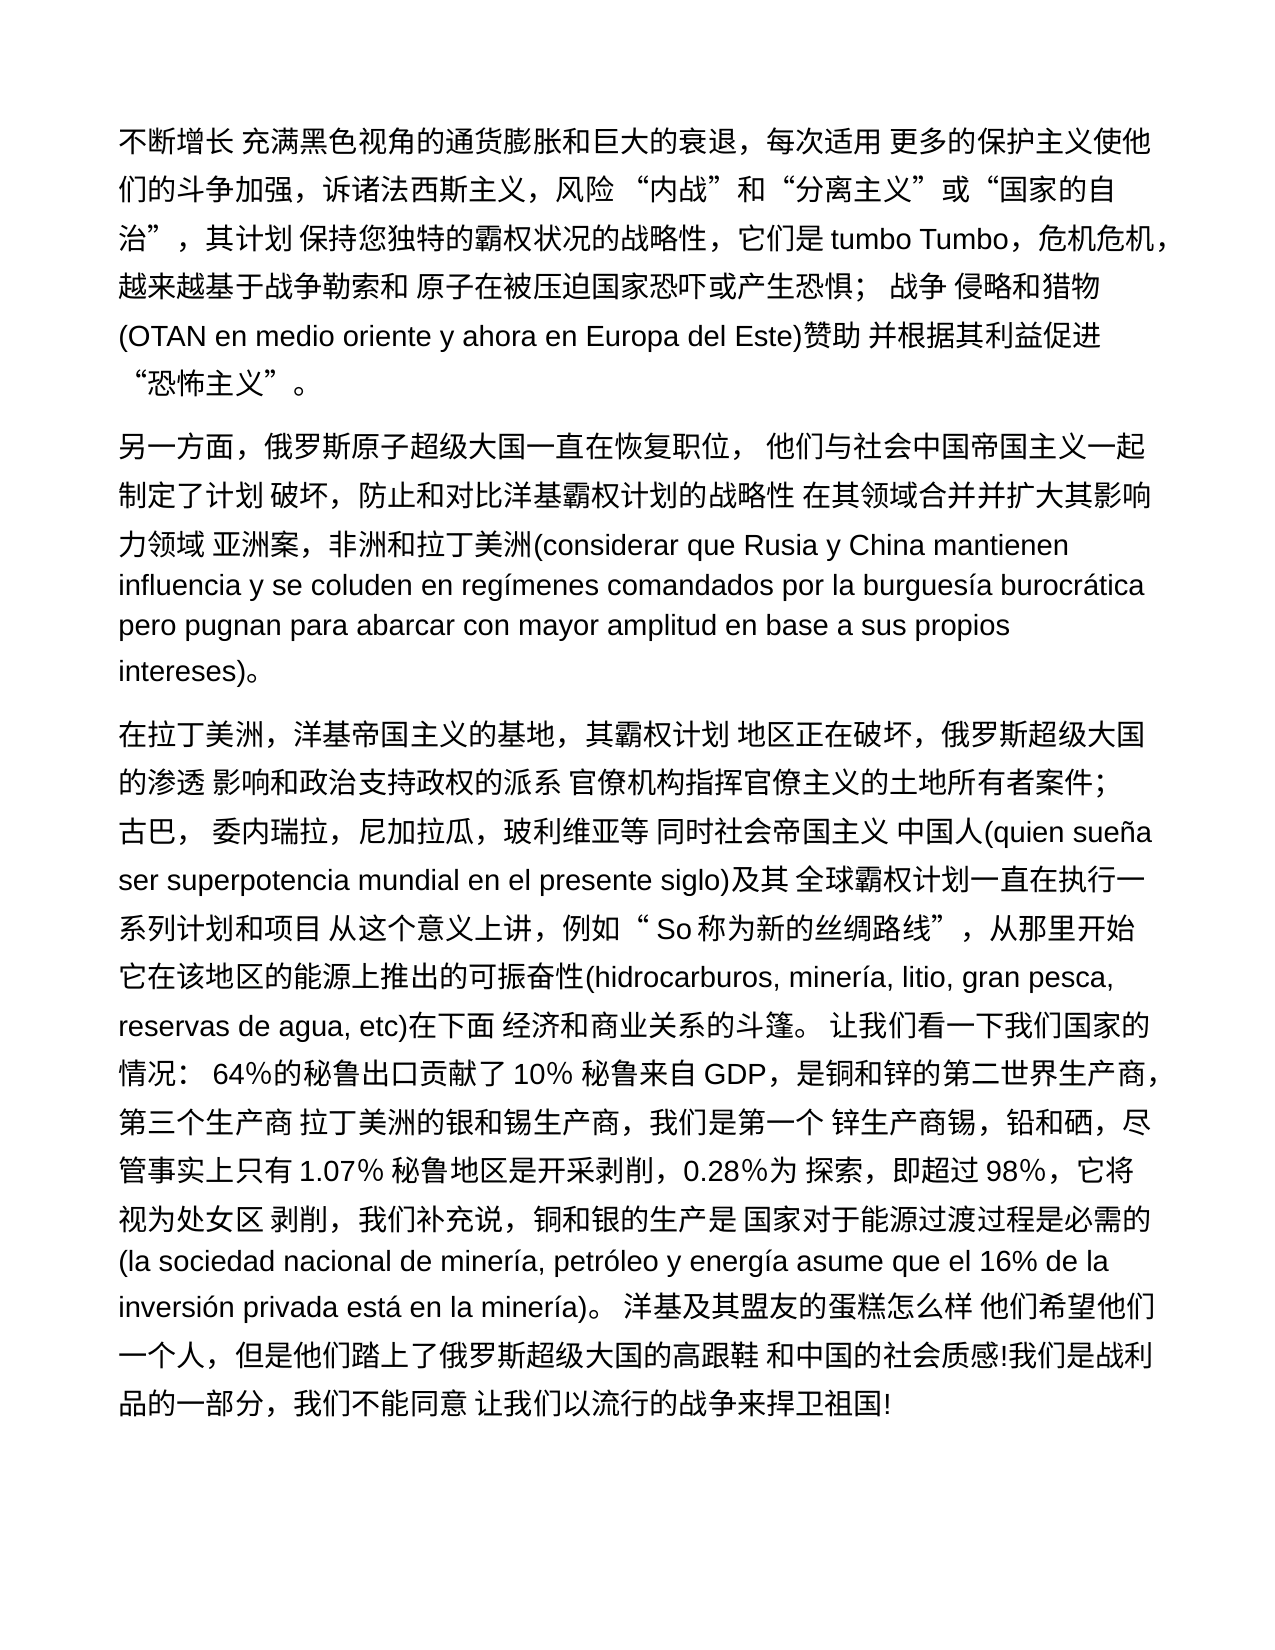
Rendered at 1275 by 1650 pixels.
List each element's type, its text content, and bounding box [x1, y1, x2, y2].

text 在国际一级，帝国主义矛盾 洋基帝国主义的一面是独特的霸权超级大国， 衰落，他的财务寡头由购买资产阶级指挥 被称为“新自由主义全球化”正在严重危机和不断增长 充满黑色视角的通货膨胀和巨大的衰退，每次适用 更多的保护主义使他们的斗争加强，诉诸法西斯主义，风险 “内战”和“分离主义”或“国家的自治”，其计划 保持您独特的霸权状况的战略性，它们是tumbo Tumbo，危机危机，越来越基于战争勒索和 原子在被压迫国家恐吓或产生恐惧； 战争 侵略和猎物(OTAN en medio oriente y ahora en Europa del Este)赞助 并根据其利益促进“恐怖主义”。 [118, 118, 1157, 403]
text 在拉丁美洲，洋基帝国主义的基地，其霸权计划 地区正在破坏，俄罗斯超级大国的渗透 影响和政治支持政权的派系 官僚机构指挥官僚主义的土地所有者案件； 古巴， 委内瑞拉，尼加拉瓜，玻利维亚等 同时社会帝国主义 中国人(quien sueña ser superpotencia mundial en el presente siglo)及其 全球霸权计划一直在执行一系列计划和项目 从这个意义上讲，例如“ So称为新的丝绸路线”，从那里开始 它在该地区的能源上推出的可振奋性(hidrocarburos, minería, litio, gran pesca, reservas de agua, etc)在下面 经济和商业关系的斗篷。 让我们看一下我们国家的情况： 64％的秘鲁出口贡献了10％ 秘鲁来自GDP，是铜和锌的第二世界生产商，第三个生产商 拉丁美洲的银和锡生产商，我们是第一个 锌生产商锡，铅和硒，尽管事实上只有1.07％ 秘鲁地区是开采剥削，0.28％为 探索，即超过98％，它将视为处女区 剥削，我们补充说，铜和银的生产是 国家对于能源过渡过程是必需的(la sociedad nacional de minería, petróleo y energía asume que el 16% de la inversión privada está en la minería)。 洋基及其盟友的蛋糕怎么样 他们希望他们一个人，但是他们踏上了俄罗斯超级大国的高跟鞋 和中国的社会质感!我们是战利品的一部分，我们不能同意 让我们以流行的战争来捍卫祖国! [118, 711, 1157, 1423]
text 另一方面，俄罗斯原子超级大国一直在恢复职位， 他们与社会中国帝国主义一起制定了计划 破坏，防止和对比洋基霸权计划的战略性 在其领域合并并扩大其影响力领域 亚洲案，非洲和拉丁美洲(considerar que Rusia y China mantienen influencia y se coluden en regímenes comandados por la burguesía burocrática pero pugnan para abarcar con mayor amplitud en base a sus propios intereses)。 [118, 424, 1157, 690]
